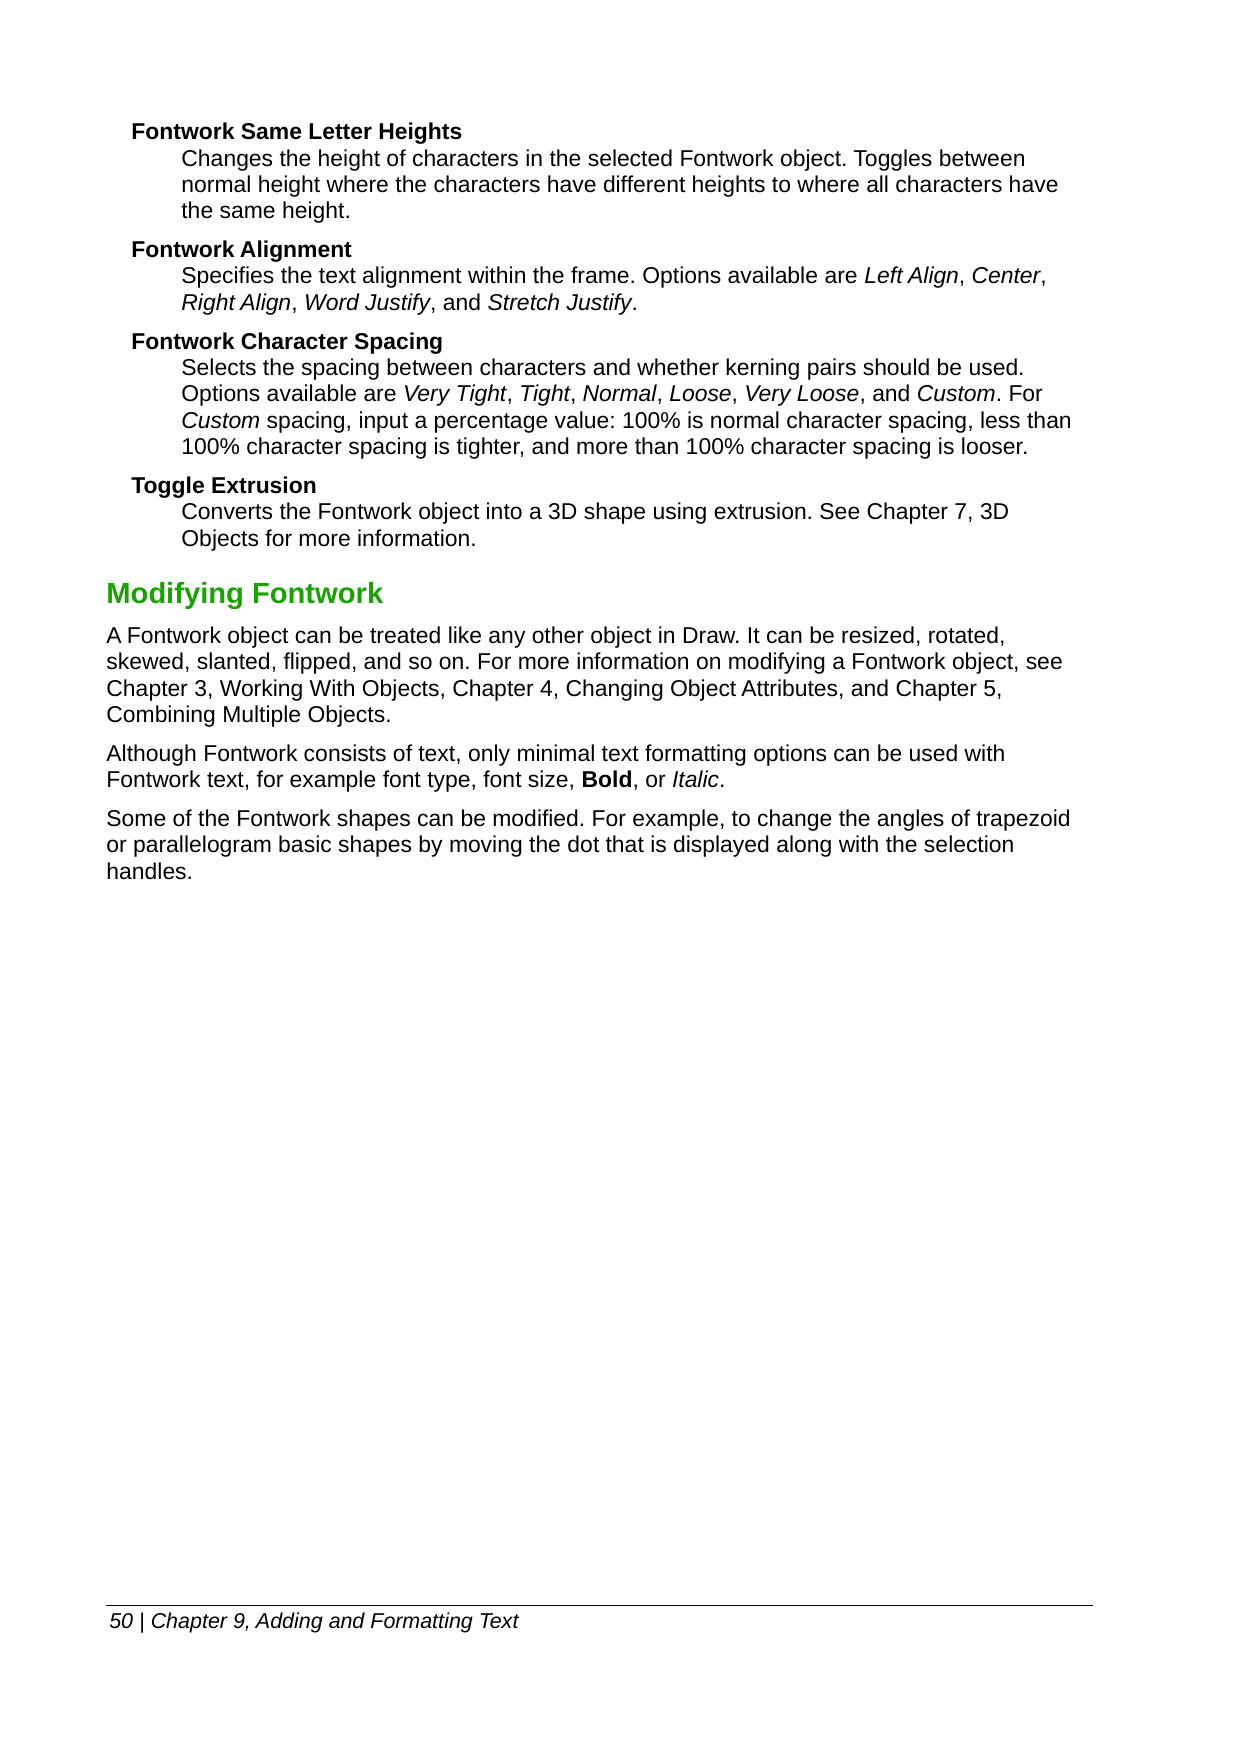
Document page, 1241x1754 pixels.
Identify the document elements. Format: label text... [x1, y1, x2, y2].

text Specifies the text alignment within the frame. Options available are Left Align, Center, Right Align, Word Justify, and Stretch Justify. [181, 262, 1093, 315]
text Fontwork Character Spacing [131, 328, 1093, 354]
text Converts the Fontwork object into a 3D shape using extrusion. See Chapter 7, 3D Objects for more information. [181, 498, 1093, 551]
text Changes the height of characters in the selected Fontwork object. Toggles between normal height where the characters have different heights to where all characters have the same height. [181, 144, 1093, 223]
text Although Fontwork consists of text, only minimal text formatting options can be used with Fontwork text, for example font type, font size, Bold, or Italic. [106, 740, 1093, 793]
text Fontwork Alignment [131, 236, 1093, 262]
text Fontwork Same Letter Heights [131, 118, 1093, 144]
text Some of the Fontwork shapes can be modified. For example, to change the angles of trapezoid or parallelogram basic shapes by moving the dot that is displayed along with the selection handles. [106, 805, 1093, 884]
subtitle Modifying Fontwork [106, 576, 1093, 609]
text Selects the spacing between characters and whether kerning pairs should be used. Options available are Very Tight, Tight, Normal, Loose, Very Loose, and Custom. For Custom spacing, input a percentage value: 100% is normal character spacing, less than 100% character spacing is tighter, and more than 100% character spacing is looser. [181, 354, 1093, 459]
text Toggle Extrusion [131, 472, 1093, 498]
text A Fontwork object can be treated like any other object in Draw. It can be resized, rotated, skewed, slanted, flipped, and so on. For more information on modifying a Fontwork object, see Chapter 3, Working With Objects, Chapter 4, Changing Object Attributes, and Chapter 5, Combining Multiple Objects. [106, 622, 1093, 727]
